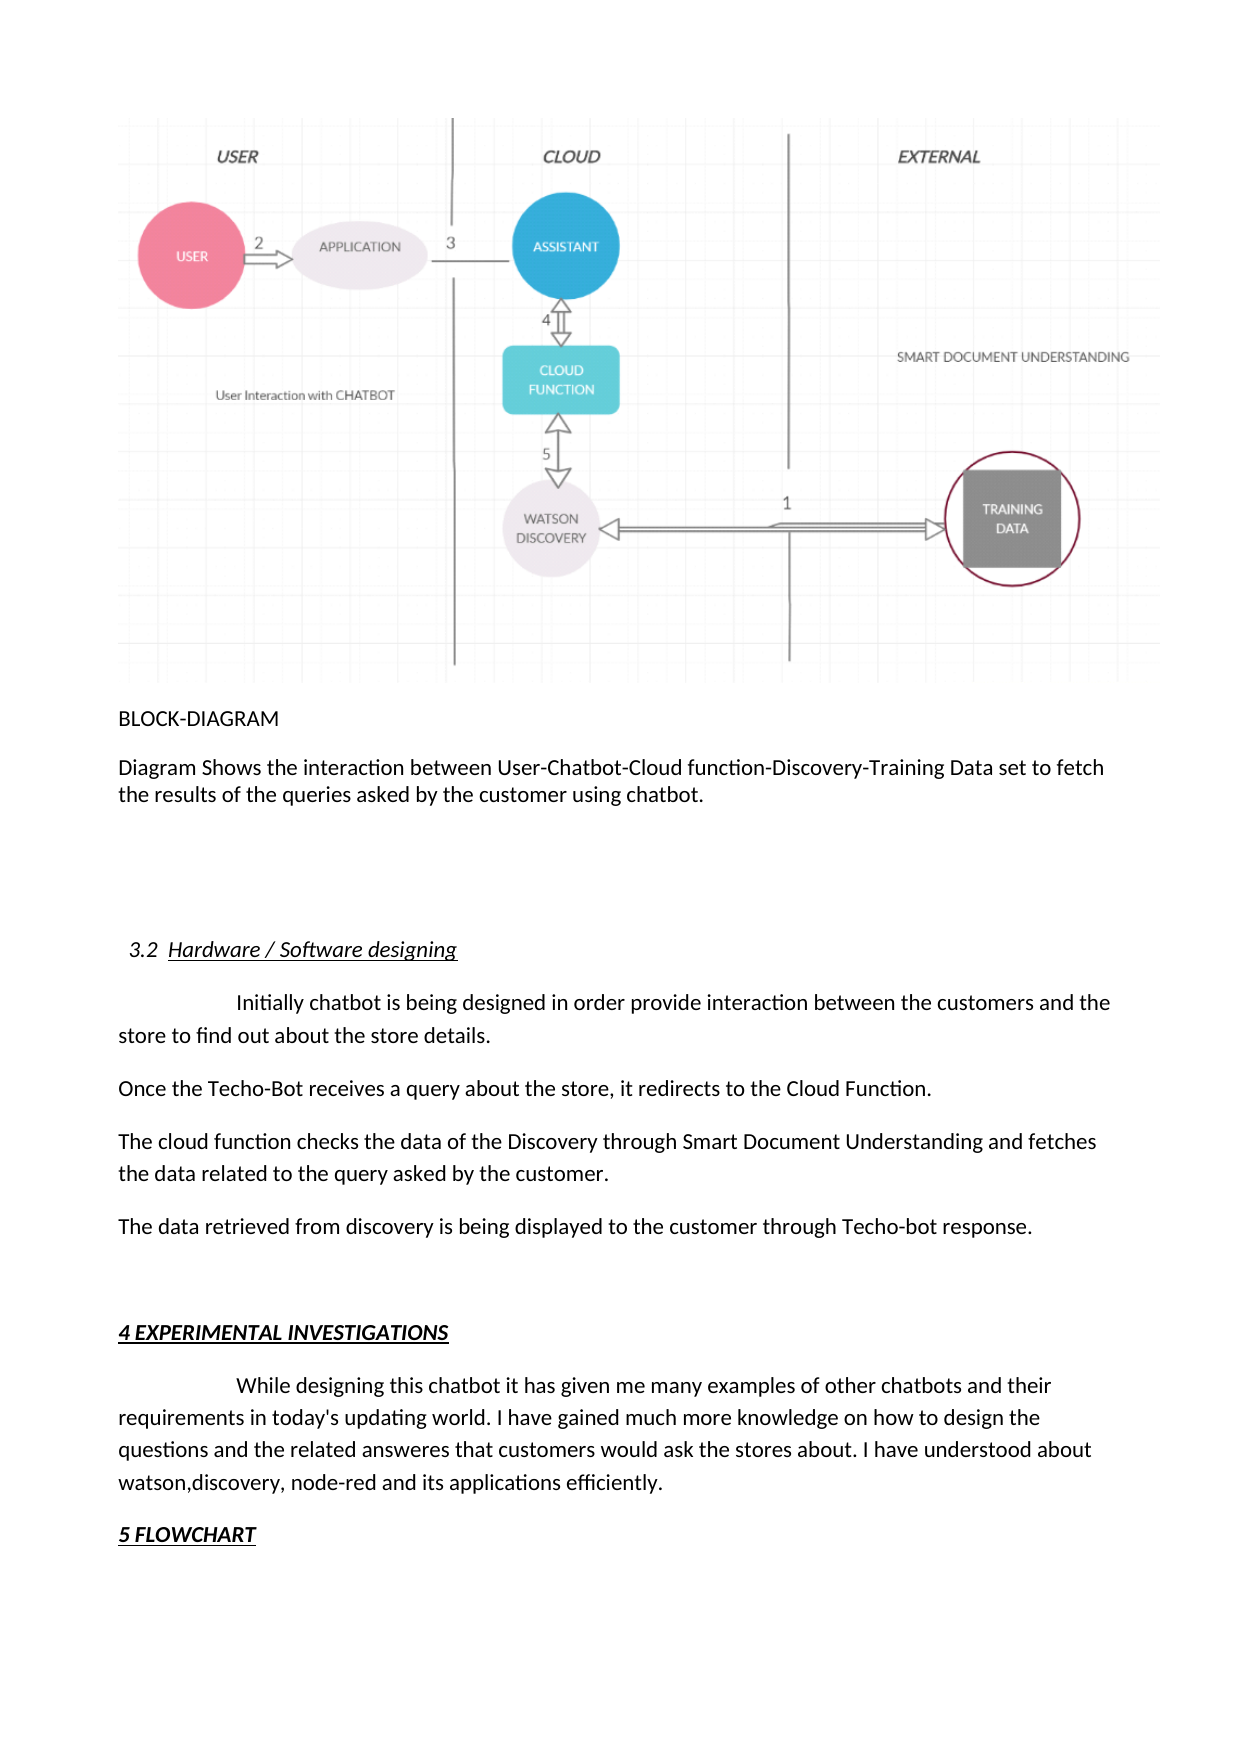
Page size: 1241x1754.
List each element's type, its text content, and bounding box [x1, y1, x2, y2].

text 5 FLOWCHART [118, 1521, 1122, 1549]
text Once the Techo-Bot receives a query about the store, it redirects to the Cloud Function. [118, 1074, 1122, 1102]
text 3.2 Hardware / Software designing [118, 936, 1122, 963]
text Initially chatbot is being designed in order provide interaction between the customers and the store to find out about the store details. [118, 988, 1122, 1049]
text BLOCK-DIAGRAM [118, 704, 1122, 732]
text Diagram Shows the interaction between User-Chatbot-Cloud function-Discovery-Training Data set to fetch the results of the queries asked by the customer using chatbot. [118, 753, 1122, 809]
text 4 EXPERIMENTAL INVESTIGATIONS [118, 1318, 1122, 1346]
text While designing this chatbot it has given me many examples of other chatbots and their requirements in today's updating world. I have gained much more knowledge on how to design the questions and the related answeres that customers would ask the stores about. I have understood about watson,discovery, node-red and its applications efficiently. [118, 1371, 1122, 1496]
text The cloud function checks the data of the Discovery through Smart Document Understanding and fetches the data related to the query asked by the customer. [118, 1127, 1122, 1187]
text The data retrieved from discovery is being displayed to the customer through Techo-bot response. [118, 1212, 1122, 1240]
